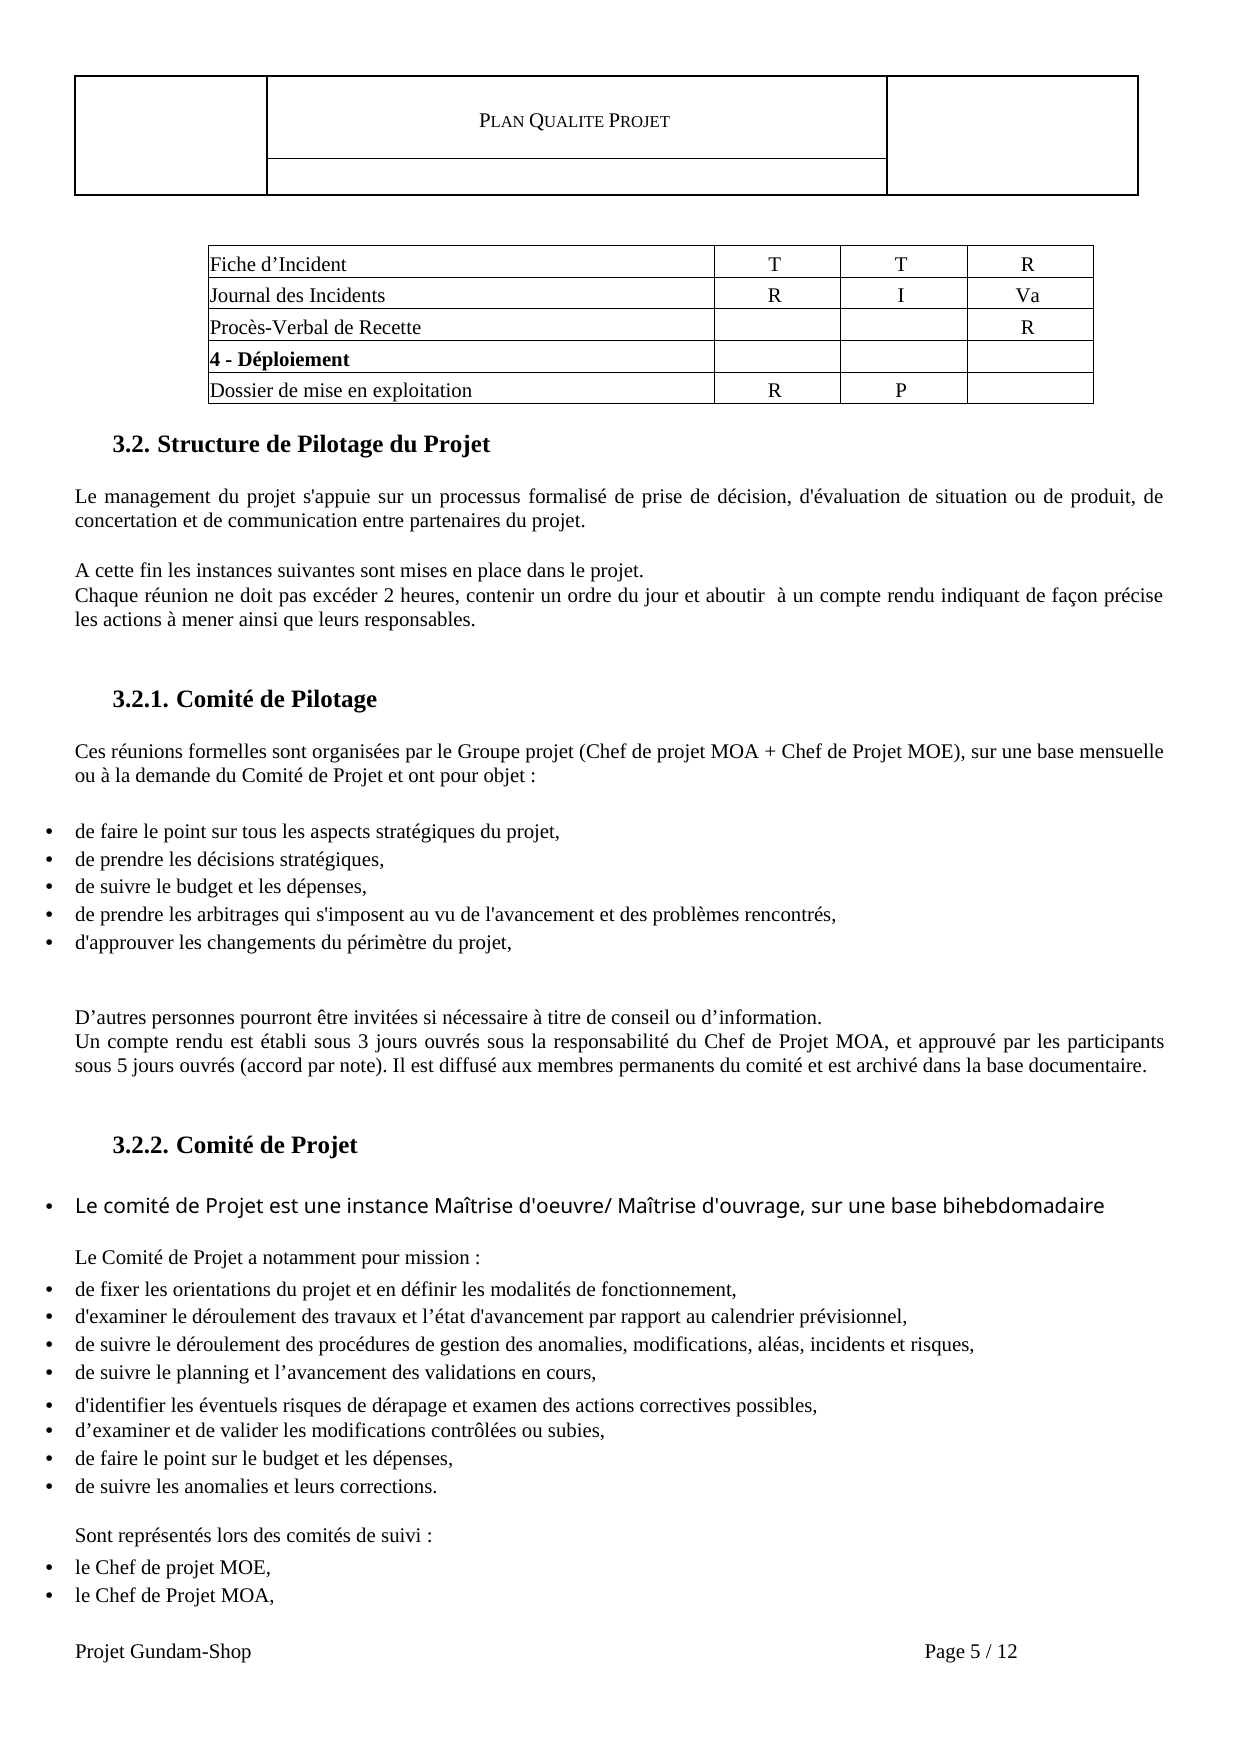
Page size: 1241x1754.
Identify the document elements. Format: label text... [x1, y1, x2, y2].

list d'approuver les changements du périmètre du projet, [45, 930, 1166, 954]
table_cell [715, 309, 840, 340]
list de suivre le planning et l’avancement des validations en cours, [45, 1360, 1166, 1384]
list de suivre le budget et les dépenses, [45, 874, 1166, 898]
table_cell [968, 373, 1093, 403]
table_cell Fiche d’Incident [209, 246, 714, 277]
table_cell [968, 341, 1093, 372]
subtitle 3.2. Structure de Pilotage du Projet [112, 429, 1166, 458]
table_cell Dossier de mise en exploitation [209, 373, 714, 403]
table_cell I [841, 278, 967, 308]
text Ces réunions formelles sont organisées par le Groupe projet (Chef de projet MOA + Chef de Projet MOE), sur une base mensuelle ou à la demande du Comité de Projet et ont pour objet : [74, 739, 1166, 787]
table_cell R [715, 373, 840, 403]
text Chaque réunion ne doit pas excéder 2 heures, contenir un ordre du jour et aboutir à un compte rendu indiquant de façon précise les actions à mener ainsi que leurs responsables. [74, 583, 1166, 631]
table_cell R [715, 278, 840, 308]
table_cell [715, 341, 840, 372]
list Le comité de Projet est une instance Maîtrise d'oeuvre/ Maîtrise d'ouvrage, sur une base bihebdomadaire [45, 1191, 1166, 1220]
table_cell T [841, 246, 967, 277]
list de faire le point sur tous les aspects stratégiques du projet, [45, 819, 1166, 843]
table_cell P [841, 373, 967, 403]
table_cell Va [968, 278, 1093, 308]
list de suivre les anomalies et leurs corrections. [45, 1474, 1166, 1498]
list le Chef de Projet MOA, [45, 1583, 1166, 1607]
text A cette fin les instances suivantes sont mises en place dans le projet. [74, 558, 1166, 582]
text Sont représentés lors des comités de suivi : [74, 1523, 1166, 1547]
list de prendre les décisions stratégiques, [45, 847, 1166, 871]
table_cell T [715, 246, 840, 277]
table_cell Journal des Incidents [209, 278, 714, 308]
text Le management du projet s'appuie sur un processus formalisé de prise de décision, d'évaluation de situation ou de produit, de concertation et de communication entre partenaires du projet. [74, 484, 1166, 532]
table_cell [841, 341, 967, 372]
text Le Comité de Projet a notamment pour mission : [74, 1245, 1166, 1269]
list de fixer les orientations du projet et en définir les modalités de fonctionnement, [45, 1276, 1166, 1301]
list de prendre les arbitrages qui s'imposent au vu de l'avancement et des problèmes rencontrés, [45, 902, 1166, 926]
subtitle 3.2.2. Comité de Projet [112, 1131, 1166, 1159]
table_cell Procès-Verbal de Recette [209, 309, 714, 340]
table_cell R [968, 246, 1093, 277]
table_cell 4 - Déploiement [209, 341, 714, 372]
list le Chef de projet MOE, [45, 1555, 1166, 1579]
text Un compte rendu est établi sous 3 jours ouvrés sous la responsabilité du Chef de Projet MOA, et approuvé par les participants sous 5 jours ouvrés (accord par note). Il est diffusé aux membres permanents du comité et est archivé dans la base documentaire. [74, 1029, 1166, 1077]
list d'examiner le déroulement des travaux et l’état d'avancement par rapport au calendrier prévisionnel, [45, 1304, 1166, 1328]
list de faire le point sur le budget et les dépenses, [45, 1446, 1166, 1470]
text D’autres personnes pourront être invitées si nécessaire à titre de conseil ou d’information. [74, 1005, 1166, 1029]
list d’examiner et de valider les modifications contrôlées ou subies, [45, 1418, 1166, 1442]
table_cell R [968, 309, 1093, 340]
subtitle 3.2.1. Comité de Pilotage [112, 684, 1166, 713]
list de suivre le déroulement des procédures de gestion des anomalies, modifications, aléas, incidents et risques, [45, 1332, 1166, 1356]
list d'identifier les éventuels risques de dérapage et examen des actions correctives possibles, [45, 1391, 1166, 1418]
table_cell [841, 309, 967, 340]
